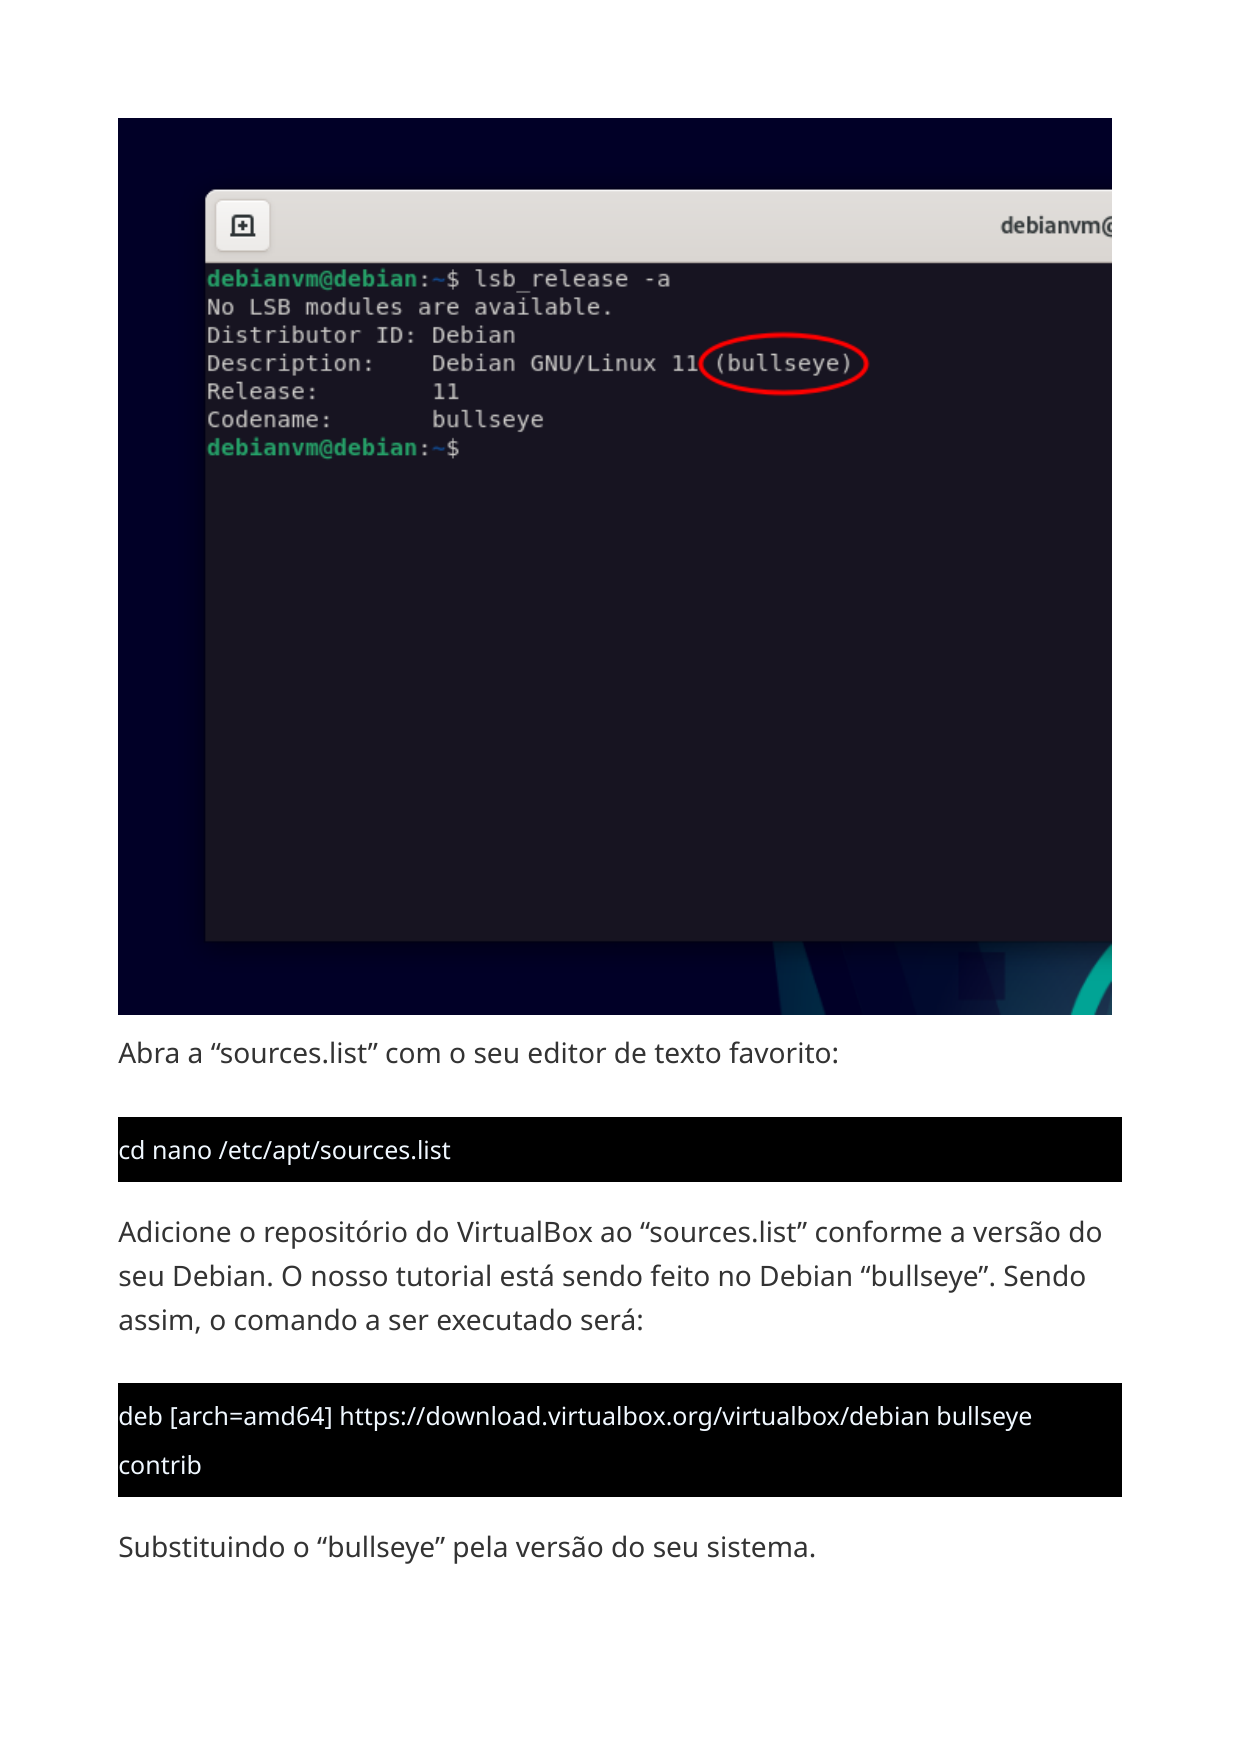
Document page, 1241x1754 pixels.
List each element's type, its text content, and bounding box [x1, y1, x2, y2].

text Adicione o repositório do VirtualBox ao “sources.list” conforme a versão do seu Debian. O nosso tutorial está sendo feito no Debian “bullseye”. Sendo assim, o comando a ser executado será: [118, 1212, 1122, 1339]
text Abra a “sources.list” com o seu editor de texto favorito: [118, 1034, 1122, 1072]
picture [118, 118, 1112, 1015]
text Substituindo o “bullseye” pela versão do seu sistema. [118, 1527, 1122, 1565]
text deb [arch=amd64] https://download.virtualbox.org/virtualbox/debian bullseye contrib [118, 1385, 1122, 1495]
text cd nano /etc/apt/sources.list [118, 1119, 1122, 1181]
